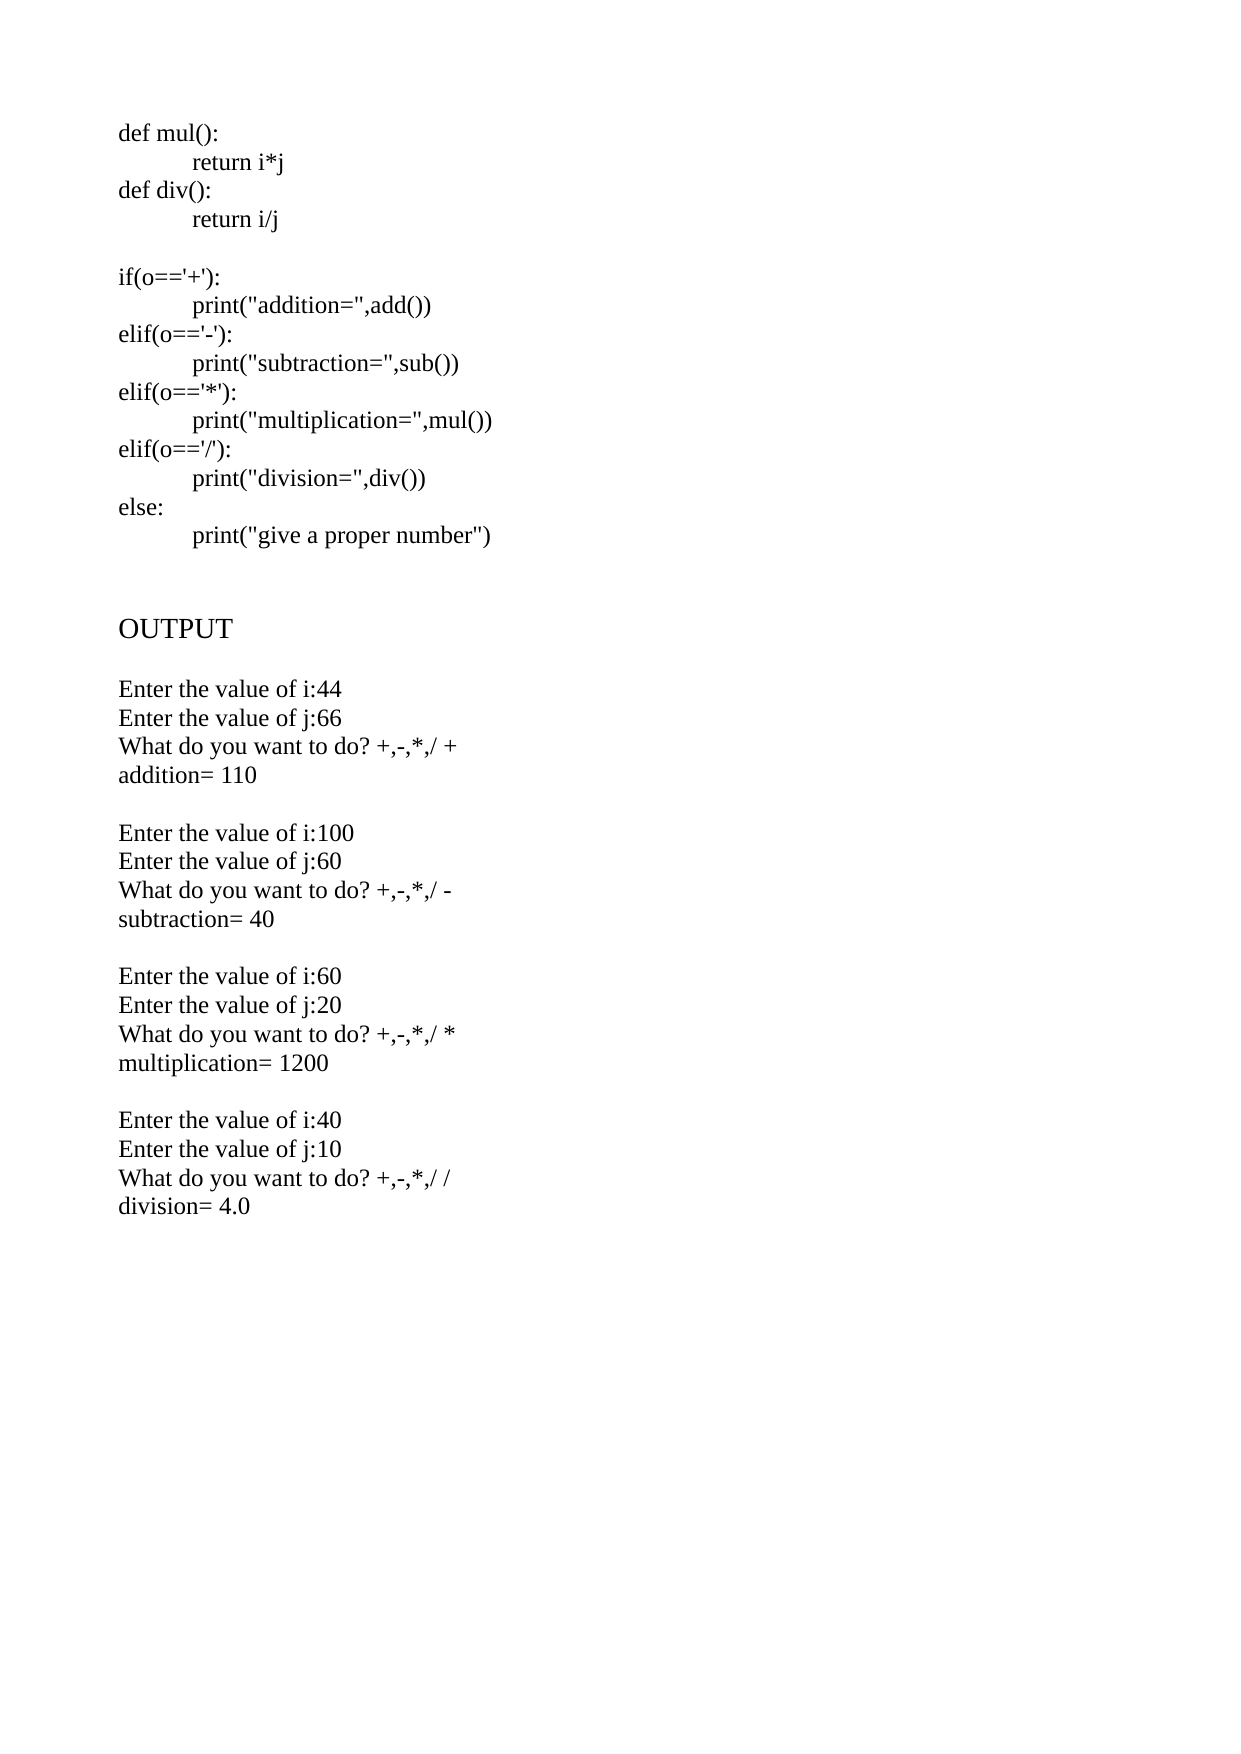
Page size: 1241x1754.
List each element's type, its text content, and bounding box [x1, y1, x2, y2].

text subtraction= 40 [118, 904, 1122, 933]
text addition= 110 [118, 760, 1122, 789]
text division= 4.0 [118, 1191, 1122, 1220]
text Enter the value of i:60 [118, 961, 1122, 990]
text def mul(): [118, 118, 1122, 147]
text return i*j [118, 147, 1122, 176]
text Enter the value of j:20 [118, 990, 1122, 1019]
text print("division=",div()) [118, 463, 1122, 492]
text Enter the value of j:66 [118, 703, 1122, 731]
text Enter the value of i:100 [118, 818, 1122, 846]
text Enter the value of i:44 [118, 674, 1122, 703]
text elif(o=='-'): [118, 319, 1122, 348]
text Enter the value of j:60 [118, 846, 1122, 875]
text def div(): [118, 176, 1122, 204]
text What do you want to do? +,-,*,/ - [118, 875, 1122, 904]
text What do you want to do? +,-,*,/ + [118, 731, 1122, 760]
text print("multiplication=",mul()) [118, 406, 1122, 434]
text elif(o=='*'): [118, 377, 1122, 406]
text What do you want to do? +,-,*,/ / [118, 1163, 1122, 1191]
text Enter the value of i:40 [118, 1105, 1122, 1134]
text print("subtraction=",sub()) [118, 348, 1122, 377]
text else: [118, 492, 1122, 521]
text Enter the value of j:10 [118, 1134, 1122, 1163]
text print("give a proper number") [118, 521, 1122, 549]
text return i/j [118, 204, 1122, 233]
text elif(o=='/'): [118, 434, 1122, 463]
text OUTPUT [118, 612, 1122, 645]
text What do you want to do? +,-,*,/ * [118, 1019, 1122, 1048]
text print("addition=",add()) [118, 291, 1122, 319]
text multiplication= 1200 [118, 1048, 1122, 1076]
text if(o=='+'): [118, 262, 1122, 291]
